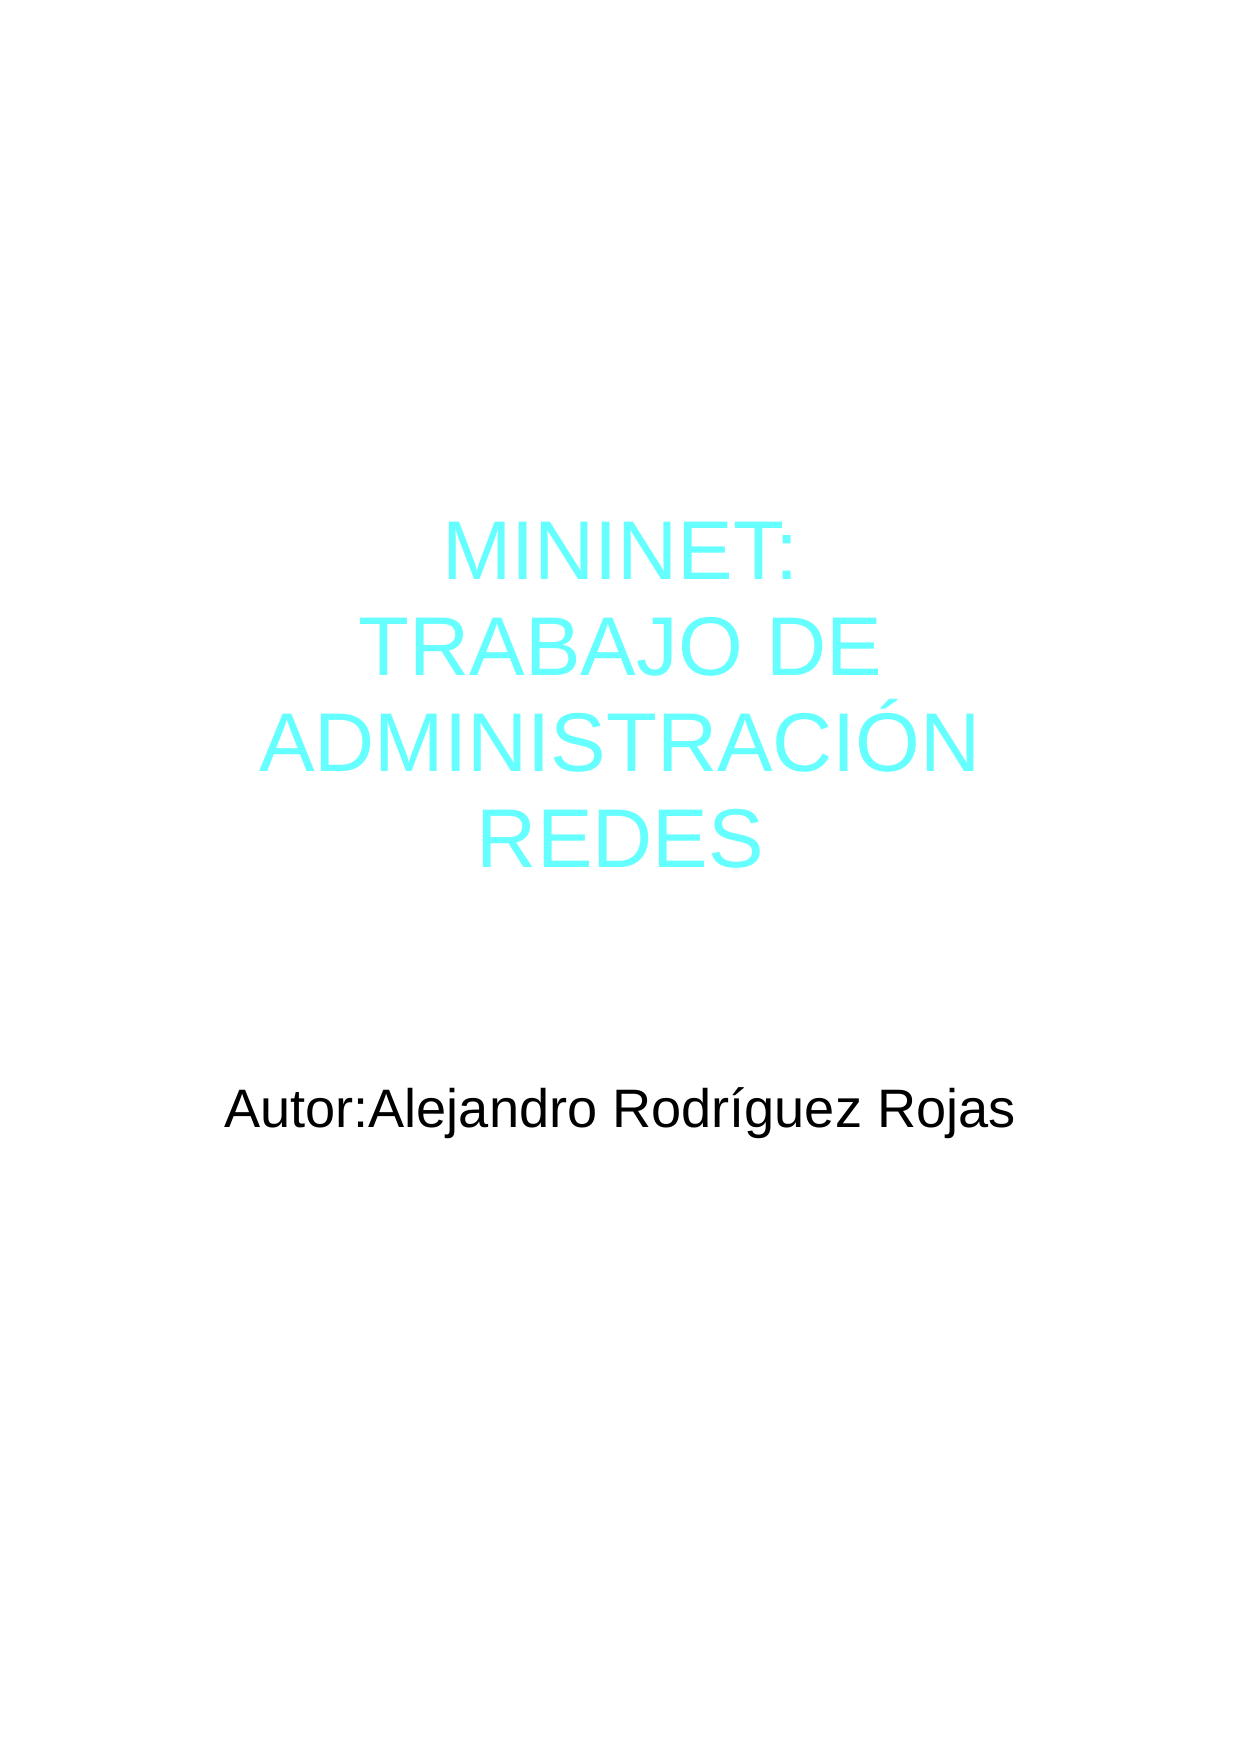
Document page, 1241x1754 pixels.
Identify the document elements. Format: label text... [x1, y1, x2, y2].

text TRABAJO DE [118, 597, 1122, 693]
text Autor:Alejandro Rodríguez Rojas [118, 1076, 1122, 1139]
text ADMINISTRACIÓN [118, 693, 1122, 789]
text REDES [118, 789, 1122, 885]
text MININET: [118, 501, 1122, 597]
